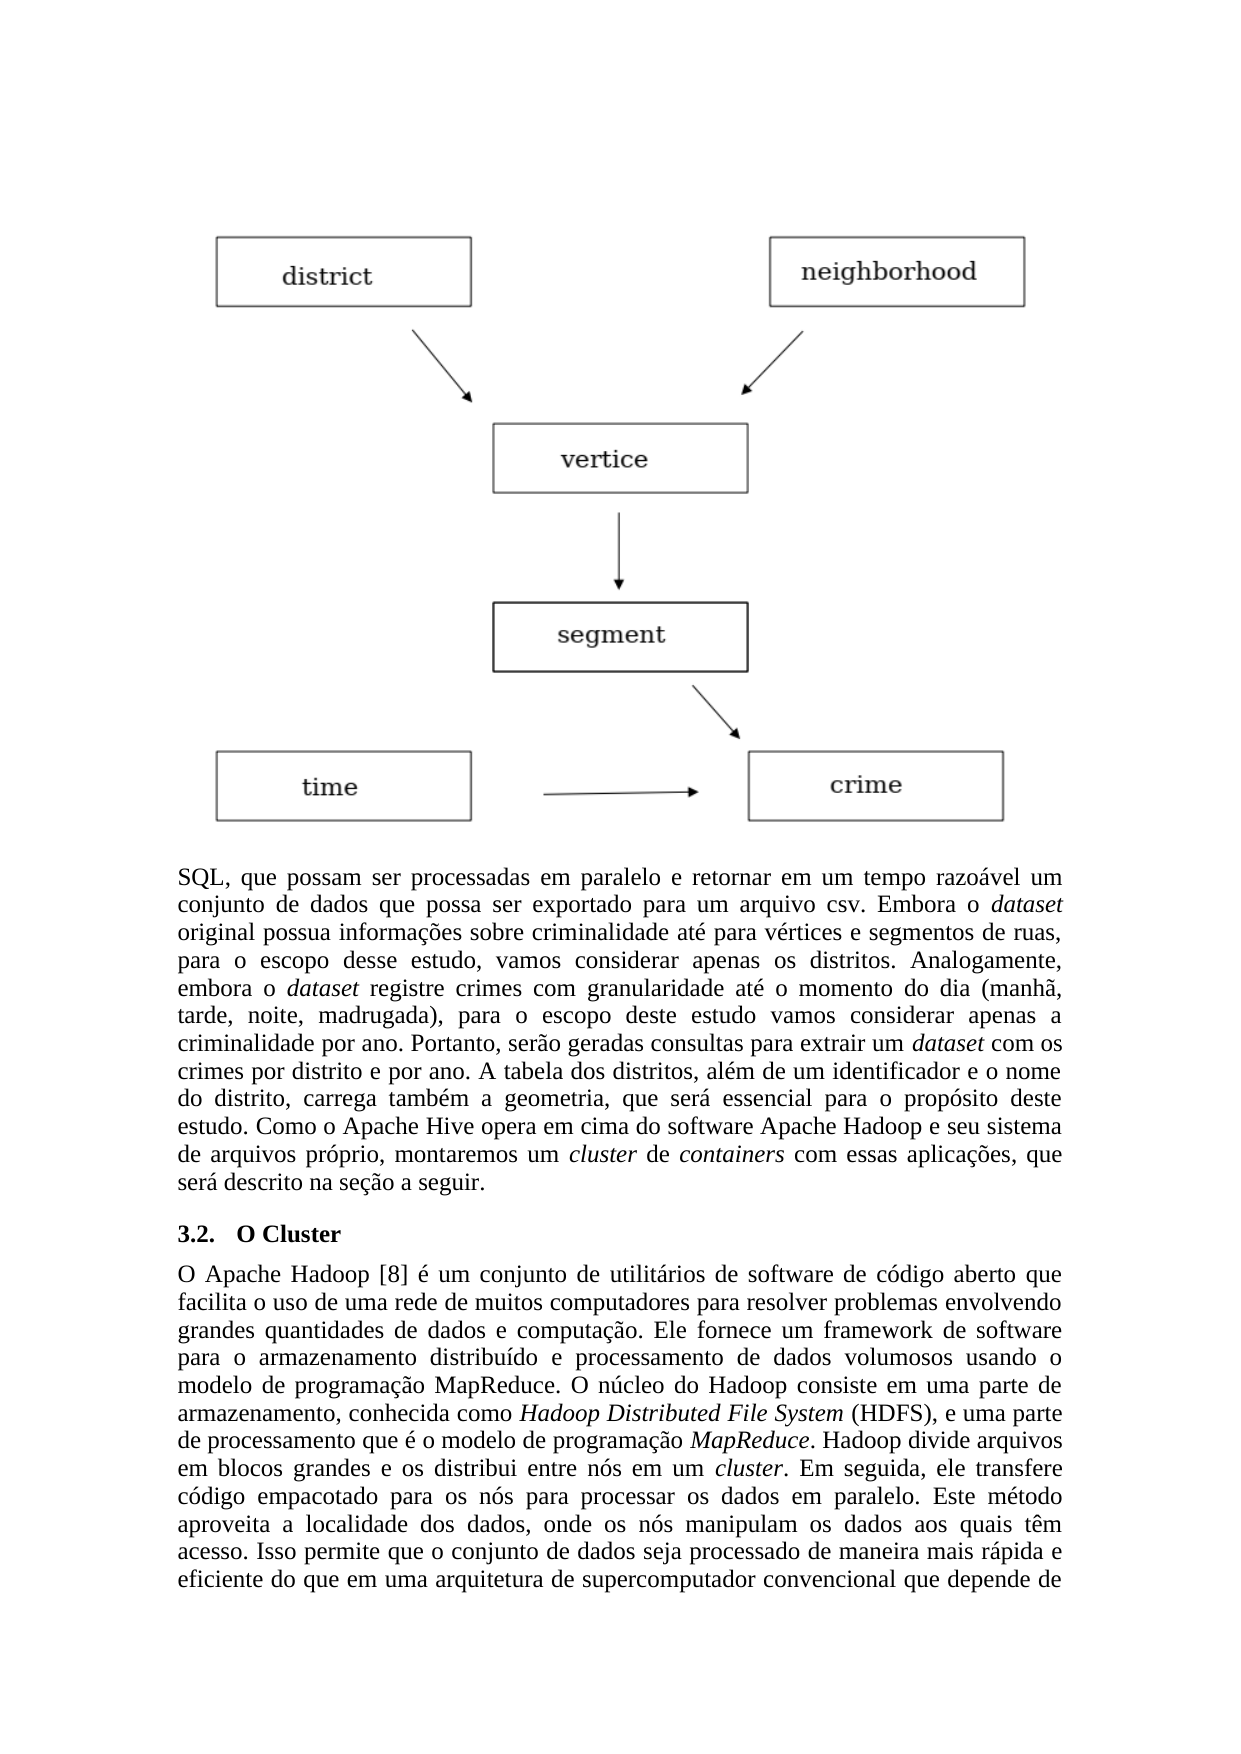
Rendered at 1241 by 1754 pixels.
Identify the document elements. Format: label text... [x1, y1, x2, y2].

text SQL, que possam ser processadas em paralelo e retornar em um tempo razoável um conjunto de dados que possa ser exportado para um arquivo csv. Embora o dataset original possua informações sobre criminalidade até para vértices e segmentos de ruas, para o escopo desse estudo, vamos considerar apenas os distritos. Analogamente, embora o dataset registre crimes com granularidade até o momento do dia (manhã, tarde, noite, madrugada), para o escopo deste estudo vamos considerar apenas a criminalidade por ano. Portanto, serão geradas consultas para extrair um dataset com os crimes por distrito e por ano. A tabela dos distritos, além de um identificador e o nome do distrito, carrega também a geometria, que será essencial para o propósito deste estudo. Como o Apache Hive opera em cima do software Apache Hadoop e seu sistema de arquivos próprio, montaremos um cluster de containers com essas aplicações, que será descrito na seção a seguir. [177, 207, 1063, 1195]
picture [188, 206, 1052, 863]
text O Apache Hadoop [8] é um conjunto de utilitários de software de código aberto que facilita o uso de uma rede de muitos computadores para resolver problemas envolvendo grandes quantidades de dados e computação. Ele fornece um framework de software para o armazenamento distribuído e processamento de dados volumosos usando o modelo de programação MapReduce. O núcleo do Hadoop consiste em uma parte de armazenamento, conhecida como Hadoop Distributed File System (HDFS), e uma parte de processamento que é o modelo de programação MapReduce. Hadoop divide arquivos em blocos grandes e os distribui entre nós em um cluster. Em seguida, ele transfere código empacotado para os nós para processar os dados em paralelo. Este método aproveita a localidade dos dados, onde os nós manipulam os dados aos quais têm acesso. Isso permite que o conjunto de dados seja processado de maneira mais rápida e eficiente do que em uma arquitetura de supercomputador convencional que depende de [177, 1260, 1063, 1593]
title O Cluster [177, 1220, 1063, 1248]
